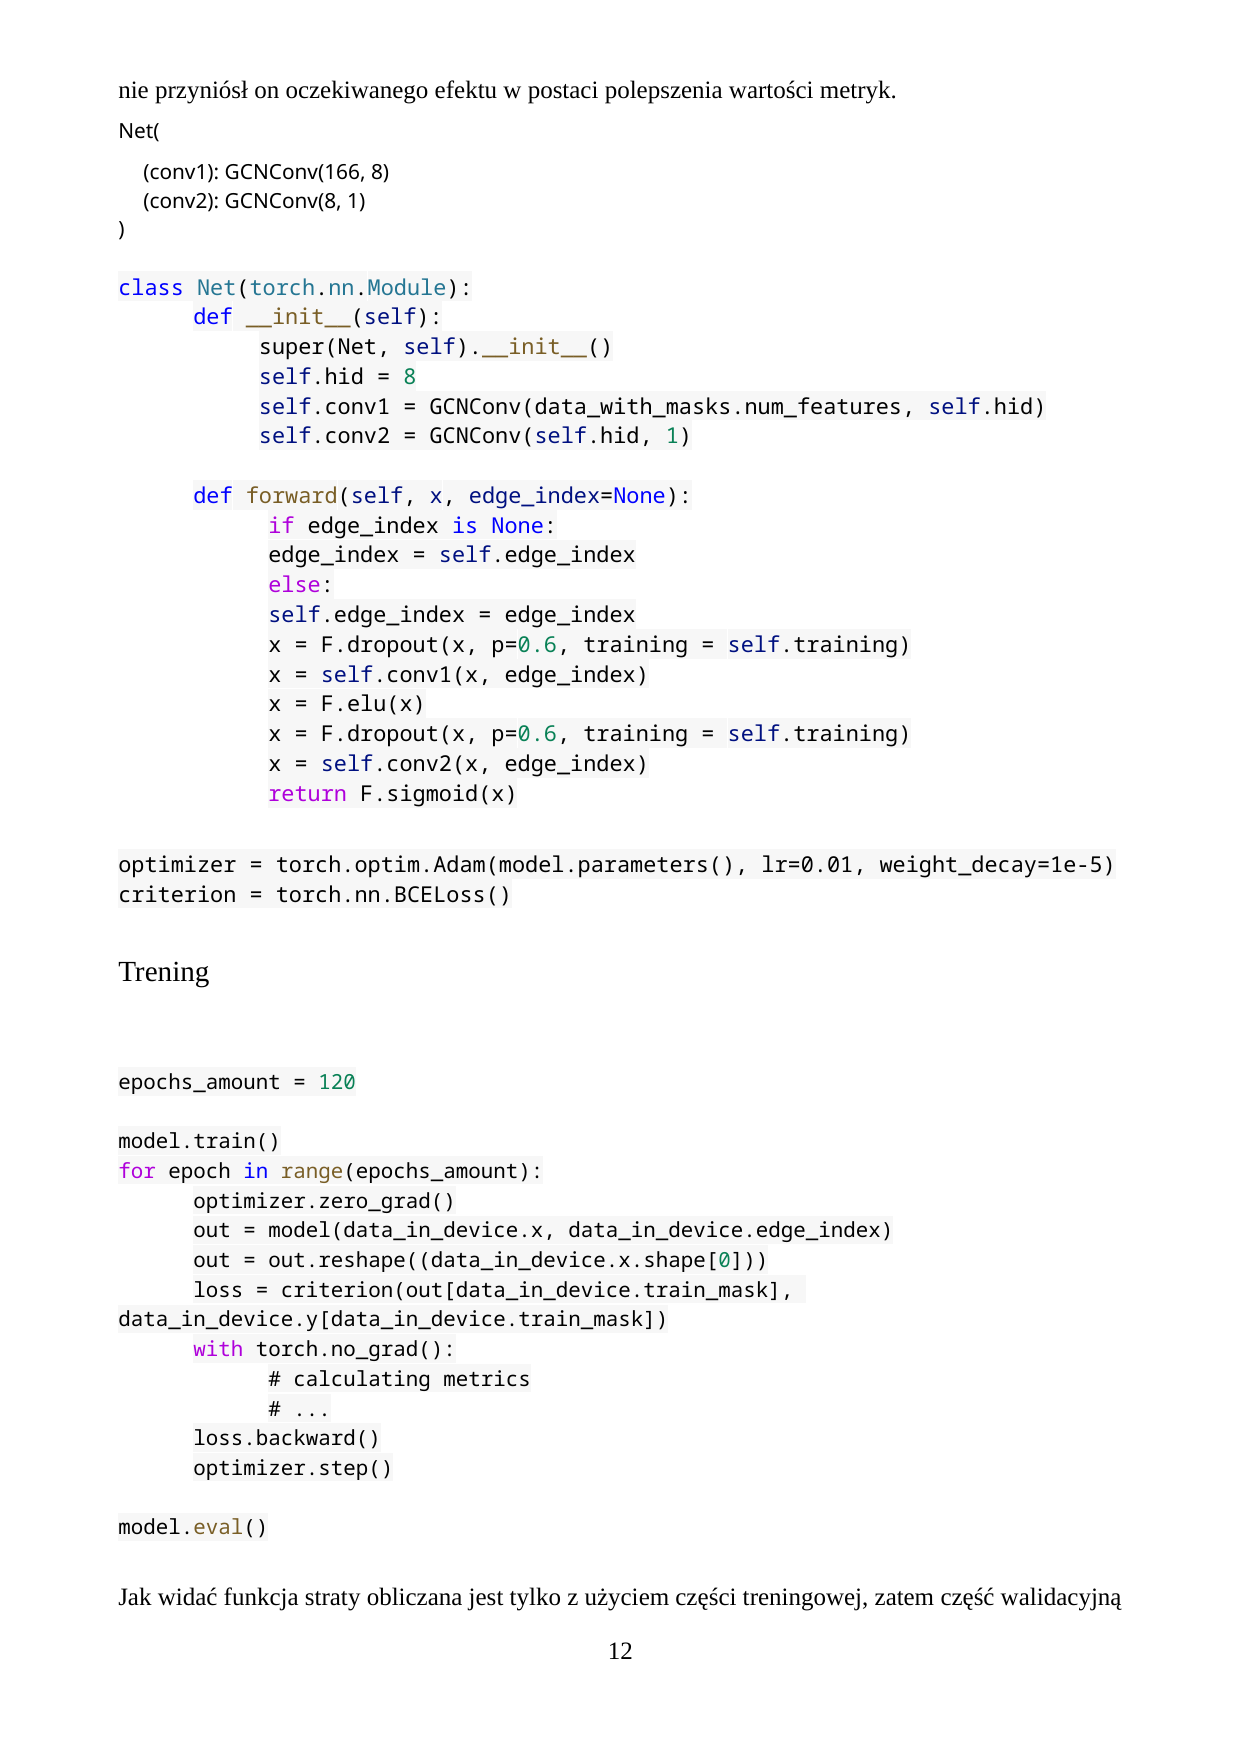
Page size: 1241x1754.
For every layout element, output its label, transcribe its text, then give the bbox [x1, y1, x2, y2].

text model.train() [118, 1125, 1122, 1155]
text ) [118, 214, 1122, 243]
text loss = criterion(out[data_in_device.train_mask], data_in_device.y[data_in_device.train_mask]) [118, 1274, 1240, 1333]
text with torch.no_grad(): [118, 1333, 1234, 1363]
text def forward(self, x, edge_index=None): [118, 480, 1122, 510]
text out = model(data_in_device.x, data_in_device.edge_index) [118, 1214, 1122, 1244]
text criterion = torch.nn.BCELoss() [118, 879, 1122, 908]
text out = out.reshape((data_in_device.x.shape[0])) [118, 1244, 1122, 1274]
text x = self.conv2(x, edge_index) [118, 748, 1122, 778]
text return F.sigmoid(x) [118, 778, 1122, 808]
text model.eval() [118, 1511, 1122, 1541]
text x = F.elu(x) [118, 688, 1122, 718]
text def __init__(self): [118, 301, 1122, 331]
text Jak widać funkcja straty obliczana jest tylko z użyciem części treningowej, zatem część walidacyjną [118, 1582, 1122, 1611]
text x = F.dropout(x, p=0.6, training = self.training) [118, 629, 1122, 659]
text (conv2): GCNConv(8, 1) [118, 186, 1122, 214]
text Net( [118, 116, 1122, 145]
text x = self.conv1(x, edge_index) [118, 659, 1122, 688]
text (conv1): GCNConv(166, 8) [118, 157, 1122, 186]
text self.edge_index = edge_index [118, 599, 1122, 629]
text x = F.dropout(x, p=0.6, training = self.training) [118, 718, 1122, 748]
text if edge_index is None: [118, 510, 1122, 539]
text class Net(torch.nn.Module): [118, 271, 1122, 301]
text self.conv1 = GCNConv(data_with_masks.num_features, self.hid) [118, 391, 1122, 420]
text # ... [118, 1392, 1122, 1422]
text self.hid = 8 [118, 361, 1122, 391]
text nie przyniósł on oczekiwanego efektu w postaci polepszenia wartości metryk. [118, 75, 1122, 104]
text optimizer = torch.optim.Adam(model.parameters(), lr=0.01, weight_decay=1e-5) [118, 849, 1122, 879]
text optimizer.zero_grad() [118, 1184, 1122, 1214]
text self.conv2 = GCNConv(self.hid, 1) [118, 420, 1122, 450]
text edge_index = self.edge_index [118, 539, 1122, 569]
text else: [118, 569, 1122, 599]
text for epoch in range(epochs_amount): [118, 1155, 1122, 1184]
text super(Net, self).__init__() [118, 331, 1122, 361]
text epochs_amount = 120 [118, 1066, 1122, 1096]
text optimizer.step() [118, 1452, 1122, 1481]
text # calculating metrics [118, 1363, 1122, 1392]
text loss.backward() [118, 1422, 1122, 1452]
text Trening [118, 954, 1122, 988]
